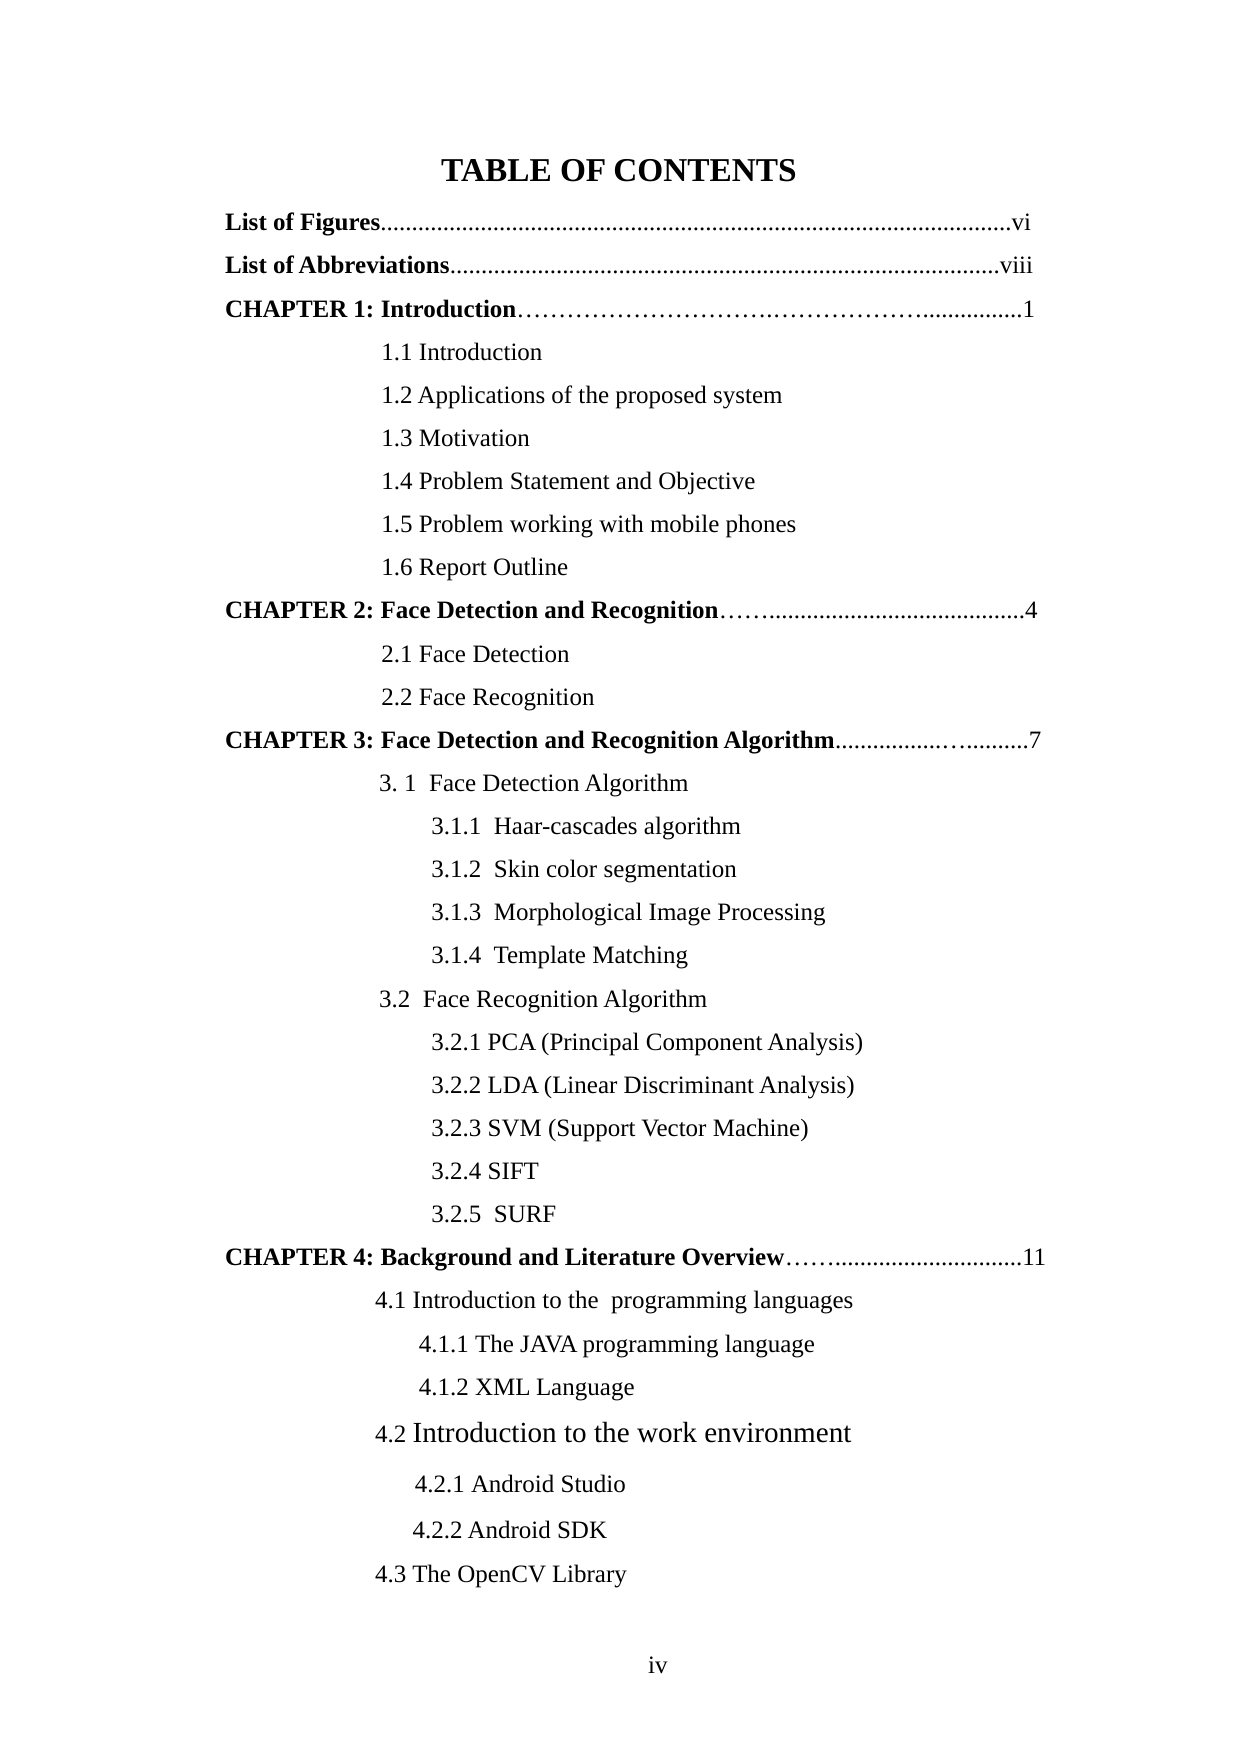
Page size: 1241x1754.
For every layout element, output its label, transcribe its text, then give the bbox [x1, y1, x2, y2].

text List of Figures.....................................................................................................vi [225, 207, 1090, 236]
text 4.2 Introduction to the work environment [225, 1415, 1090, 1448]
text CHAPTER 1: Introduction………………………….………………................1 [225, 294, 1090, 322]
text 3.2.1 PCA (Principal Component Analysis) [225, 1027, 1090, 1056]
text 2.2 Face Recognition [225, 682, 1090, 711]
text 1.5 Problem working with mobile phones [225, 509, 1090, 538]
text 3.2.5 SURF [225, 1199, 1090, 1228]
text 3. 1 Face Detection Algorithm [225, 768, 1090, 797]
text 3.1.2 Skin color segmentation [225, 854, 1090, 883]
text List of Abbreviations........................................................................................viii [225, 251, 1090, 279]
text TABLE OF CONTENTS [225, 150, 1085, 188]
text CHAPTER 4: Background and Literature Overview……..............................11 [225, 1242, 1090, 1271]
text 4.1.2 XML Language [225, 1372, 1090, 1401]
text 4.2.2 Android SDK [225, 1516, 1090, 1544]
text 3.1.1 Haar-cascades algorithm [225, 811, 1090, 840]
text 4.2.1 Android Studio [225, 1465, 1090, 1499]
text CHAPTER 2: Face Detection and Recognition…….........................................4 [225, 596, 1090, 624]
text 4.3 The OpenCV Library [225, 1559, 1090, 1587]
text 3.2.3 SVM (Support Vector Machine) [225, 1113, 1090, 1142]
text 1.6 Report Outline [225, 552, 1090, 581]
text 3.2.4 SIFT [225, 1156, 1090, 1185]
text 1.4 Problem Statement and Objective [225, 466, 1090, 495]
text 3.2 Face Recognition Algorithm [225, 984, 1090, 1012]
text 3.1.4 Template Matching [225, 941, 1090, 969]
text 1.3 Motivation [225, 423, 1090, 452]
text 1.1 Introduction [225, 337, 1090, 366]
text 2.1 Face Detection [225, 639, 1090, 667]
text 1.2 Applications of the proposed system [225, 380, 1090, 409]
text 3.2.2 LDA (Linear Discriminant Analysis) [225, 1070, 1090, 1099]
text 4.1.1 The JAVA programming language [225, 1329, 1090, 1357]
text 3.1.3 Morphological Image Processing [225, 897, 1090, 926]
text CHAPTER 3: Face Detection and Recognition Algorithm.................…..........7 [225, 725, 1090, 754]
text 4.1 Introduction to the programming languages [225, 1286, 1090, 1314]
